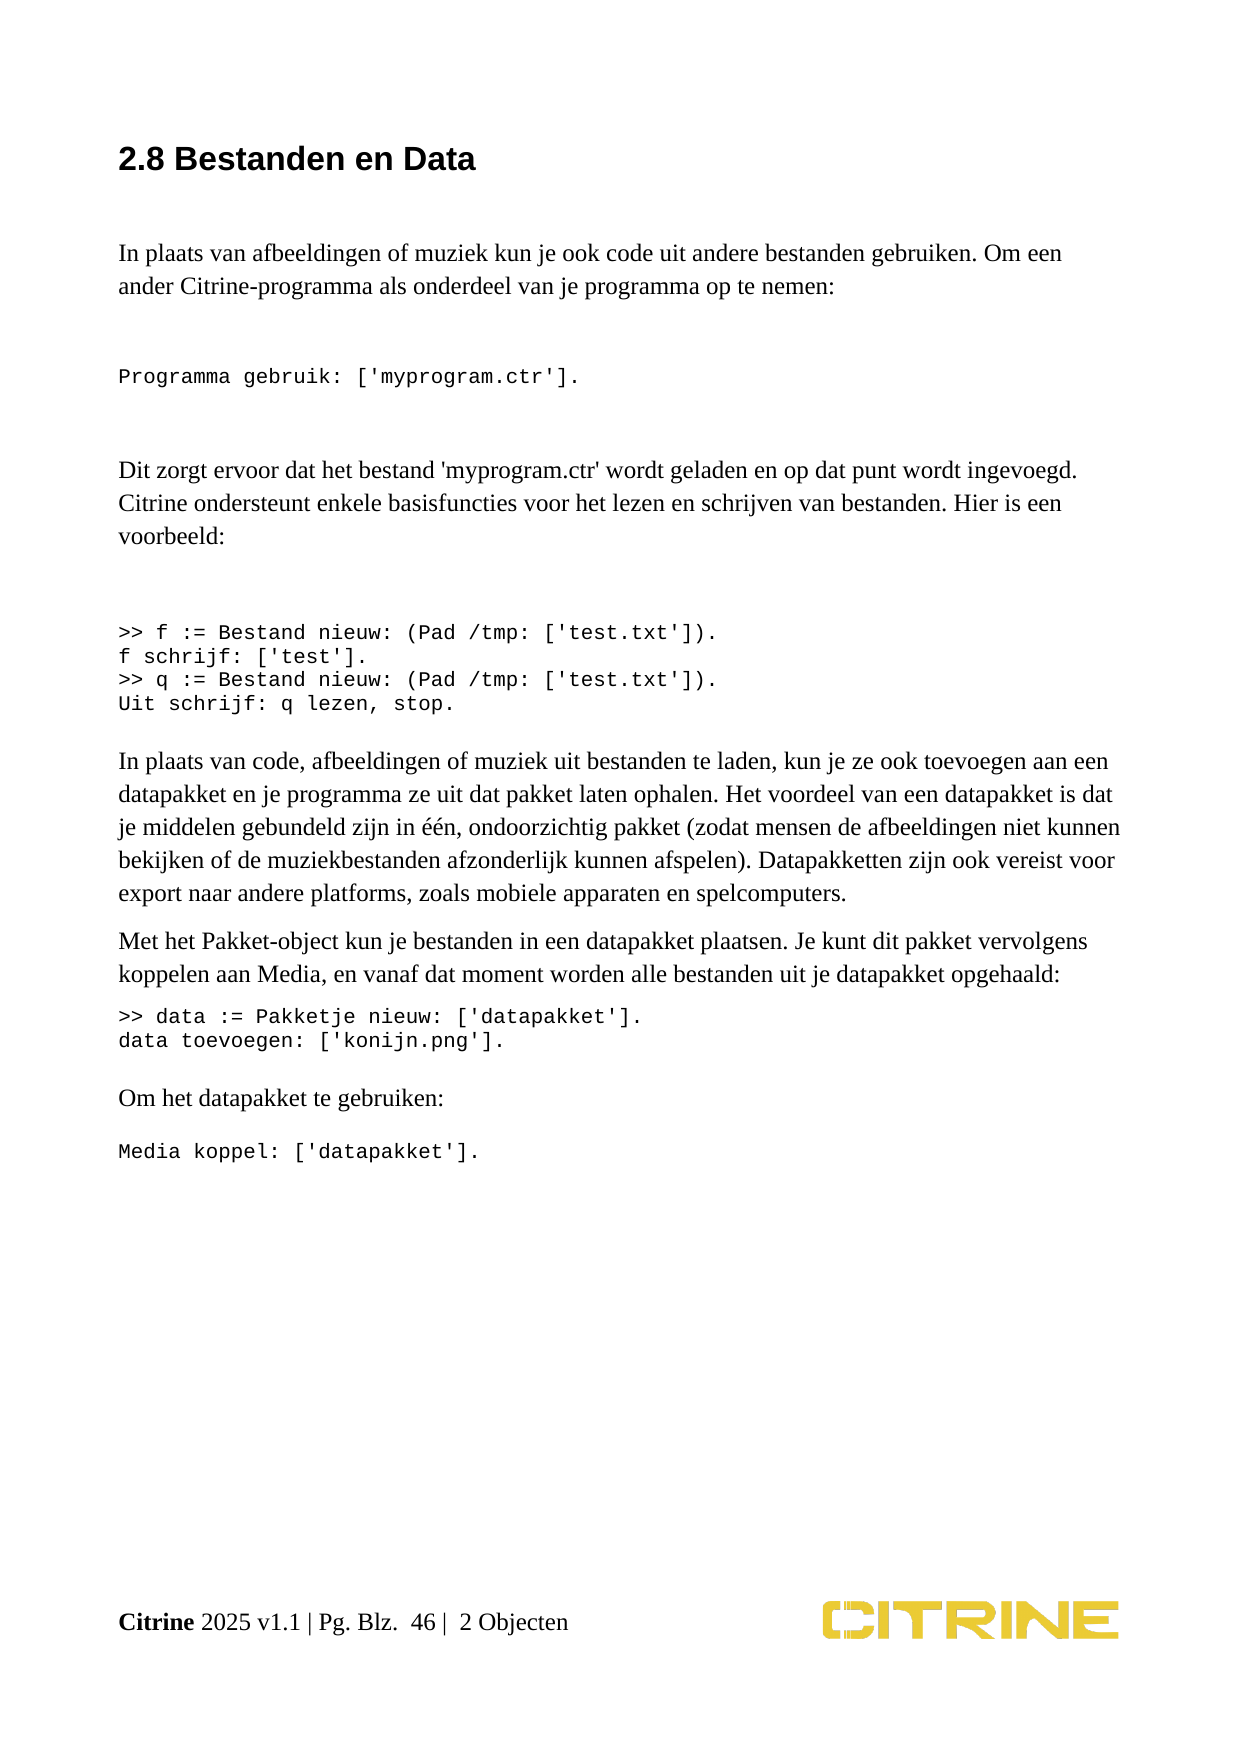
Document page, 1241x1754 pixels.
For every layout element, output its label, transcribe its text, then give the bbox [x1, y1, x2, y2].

text Programma gebruik: ['myprogram.ctr']. [118, 366, 1122, 389]
text >> data := Pakketje nieuw: ['datapakket']. data toevoegen: ['konijn.png']. [118, 1006, 1004, 1054]
text Om het datapakket te gebruiken: [118, 1083, 1004, 1112]
picture [822, 1601, 1119, 1639]
text In plaats van code, afbeeldingen of muziek uit bestanden te laden, kun je ze ook toevoegen aan een datapakket en je programma ze uit dat pakket laten ophalen. Het voordeel van een datapakket is dat je middelen gebundeld zijn in één, ondoorzichtig pakket (zodat mensen de afbeeldingen niet kunnen bekijken of de muziekbestanden afzonderlijk kunnen afspelen). Datapakketten zijn ook vereist voor export naar andere platforms, zoals mobiele apparaten en spelcomputers. [118, 746, 1122, 907]
subtitle 2.8 Bestanden en Data [118, 139, 1122, 178]
text In plaats van afbeeldingen of muziek kun je ook code uit andere bestanden gebruiken. Om een ander Citrine-programma als onderdeel van je programma op te nemen: [118, 238, 1122, 299]
text Media koppel: ['datapakket']. [118, 1141, 1122, 1165]
text >> f := Bestand nieuw: (Pad /tmp: ['test.txt']). f schrijf: ['test']. >> q := Bestand nieuw: (Pad /tmp: ['test.txt']). Uit schrijf: q lezen, stop. [118, 622, 1004, 717]
text Dit zorgt ervoor dat het bestand 'myprogram.ctr' wordt geladen en op dat punt wordt ingevoegd. Citrine ondersteunt enkele basisfuncties voor het lezen en schrijven van bestanden. Hier is een voorbeeld: [118, 455, 1122, 550]
text Met het Pakket-object kun je bestanden in een datapakket plaatsen. Je kunt dit pakket vervolgens koppelen aan Media, en vanaf dat moment worden alle bestanden uit je datapakket opgehaald: [118, 926, 1122, 988]
